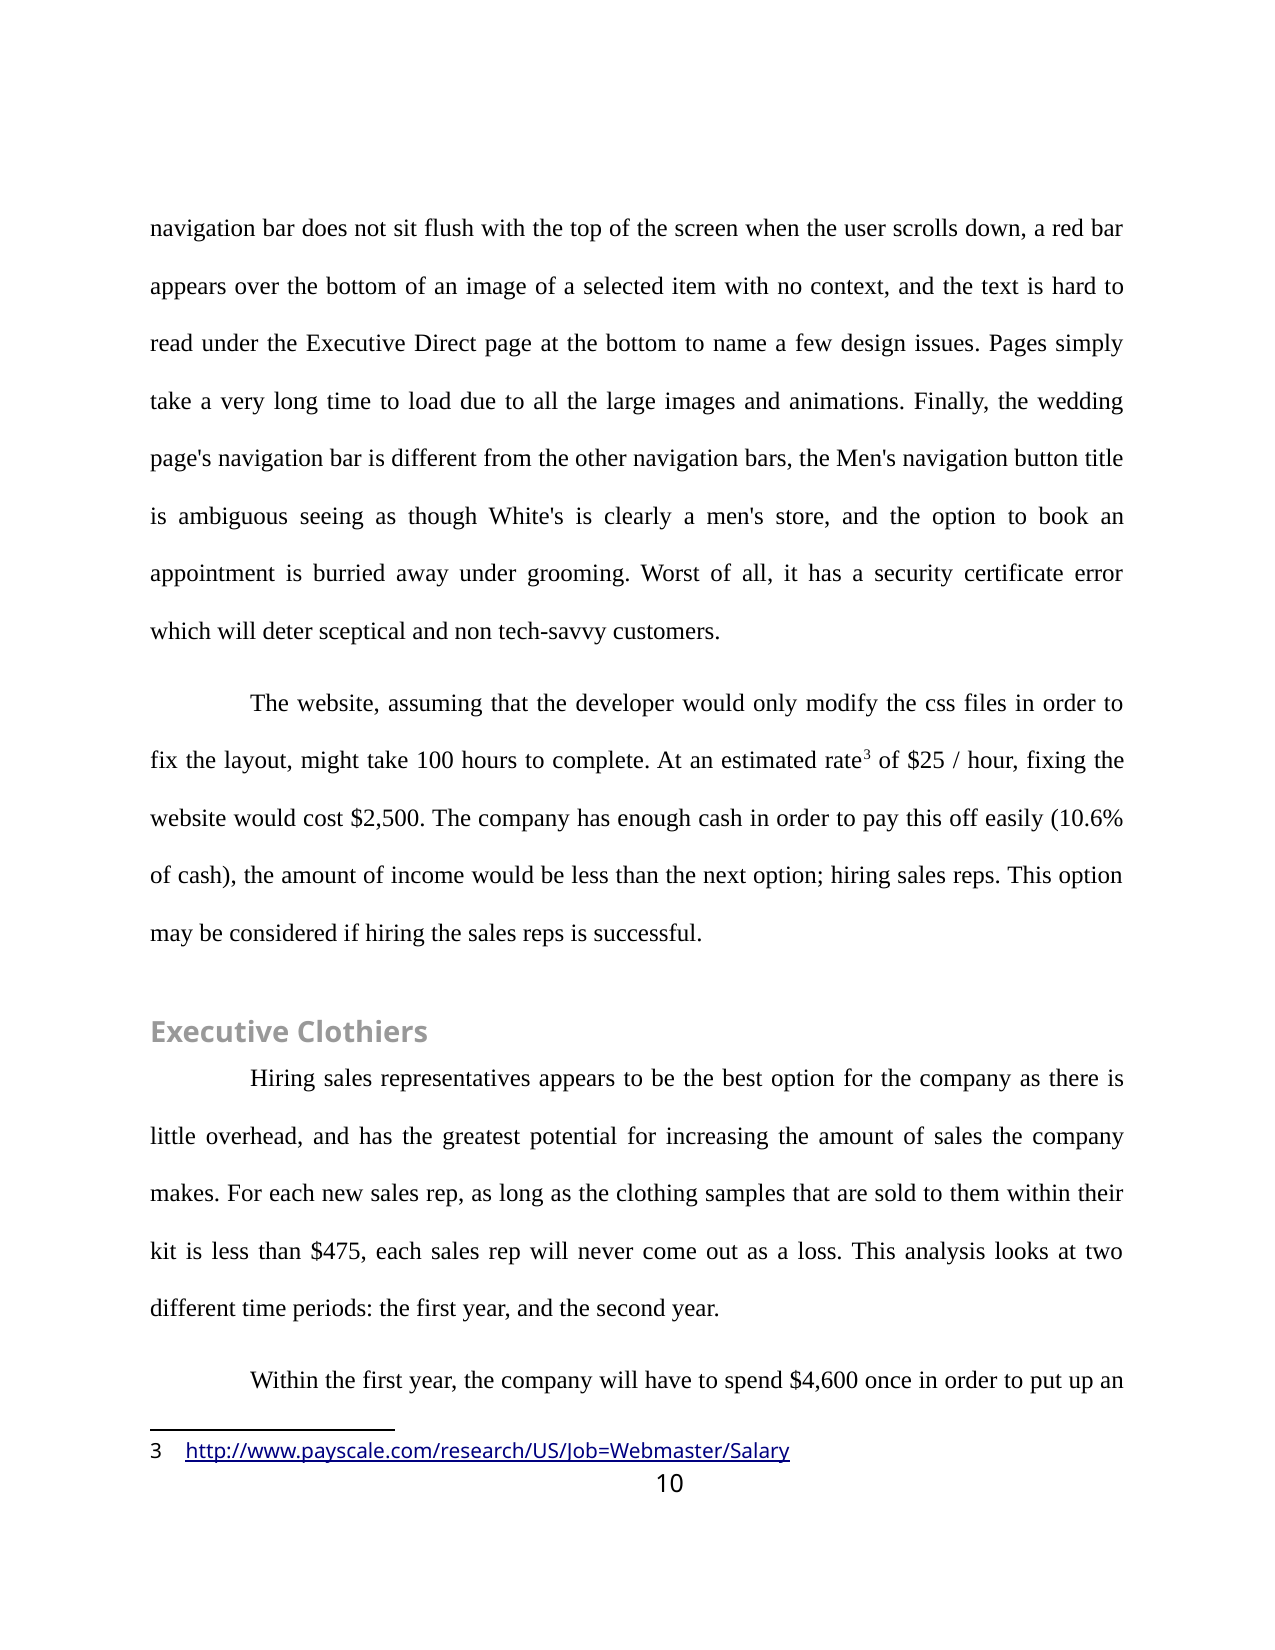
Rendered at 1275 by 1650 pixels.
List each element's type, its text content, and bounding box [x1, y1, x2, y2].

text navigation bar does not sit flush with the top of the screen when the user scrolls down, a red bar appears over the bottom of an image of a selected item with no context, and the text is hard to read under the Executive Direct page at the bottom to name a few design issues. Pages simply take a very long time to load due to all the large images and animations. Finally, the wedding page's navigation bar is different from the other navigation bars, the Men's navigation button title is ambiguous seeing as though White's is clearly a men's store, and the option to book an appointment is burried away under grooming. Worst of all, it has a security certificate error which will deter sceptical and non tech-savvy customers. [150, 213, 1125, 645]
subtitle Executive Clothiers [150, 1011, 1125, 1051]
text Within the first year, the company will have to spend $4,600 once in order to put up an [150, 1365, 1125, 1394]
text Hiring sales representatives appears to be the best option for the company as there is little overhead, and has the greatest potential for increasing the amount of sales the company makes. For each new sales rep, as long as the clothing samples that are sold to them within their kit is less than $475, each sales rep will never come out as a loss. This analysis looks at two different time periods: the first year, and the second year. [150, 1063, 1125, 1322]
text The website, assuming that the developer would only modify the css files in order to fix the layout, might take 100 hours to complete. At an estimated rate of $25 / hour, fixing the website would cost $2,500. The company has enough cash in order to pay this off easily (10.6% of cash), the amount of income would be less than the next option; hiring sales reps. This option may be considered if hiring the sales reps is successful. [150, 688, 1125, 947]
text http://www.payscale.com/research/US/Job=Webmaster/Salary [150, 1436, 1125, 1464]
